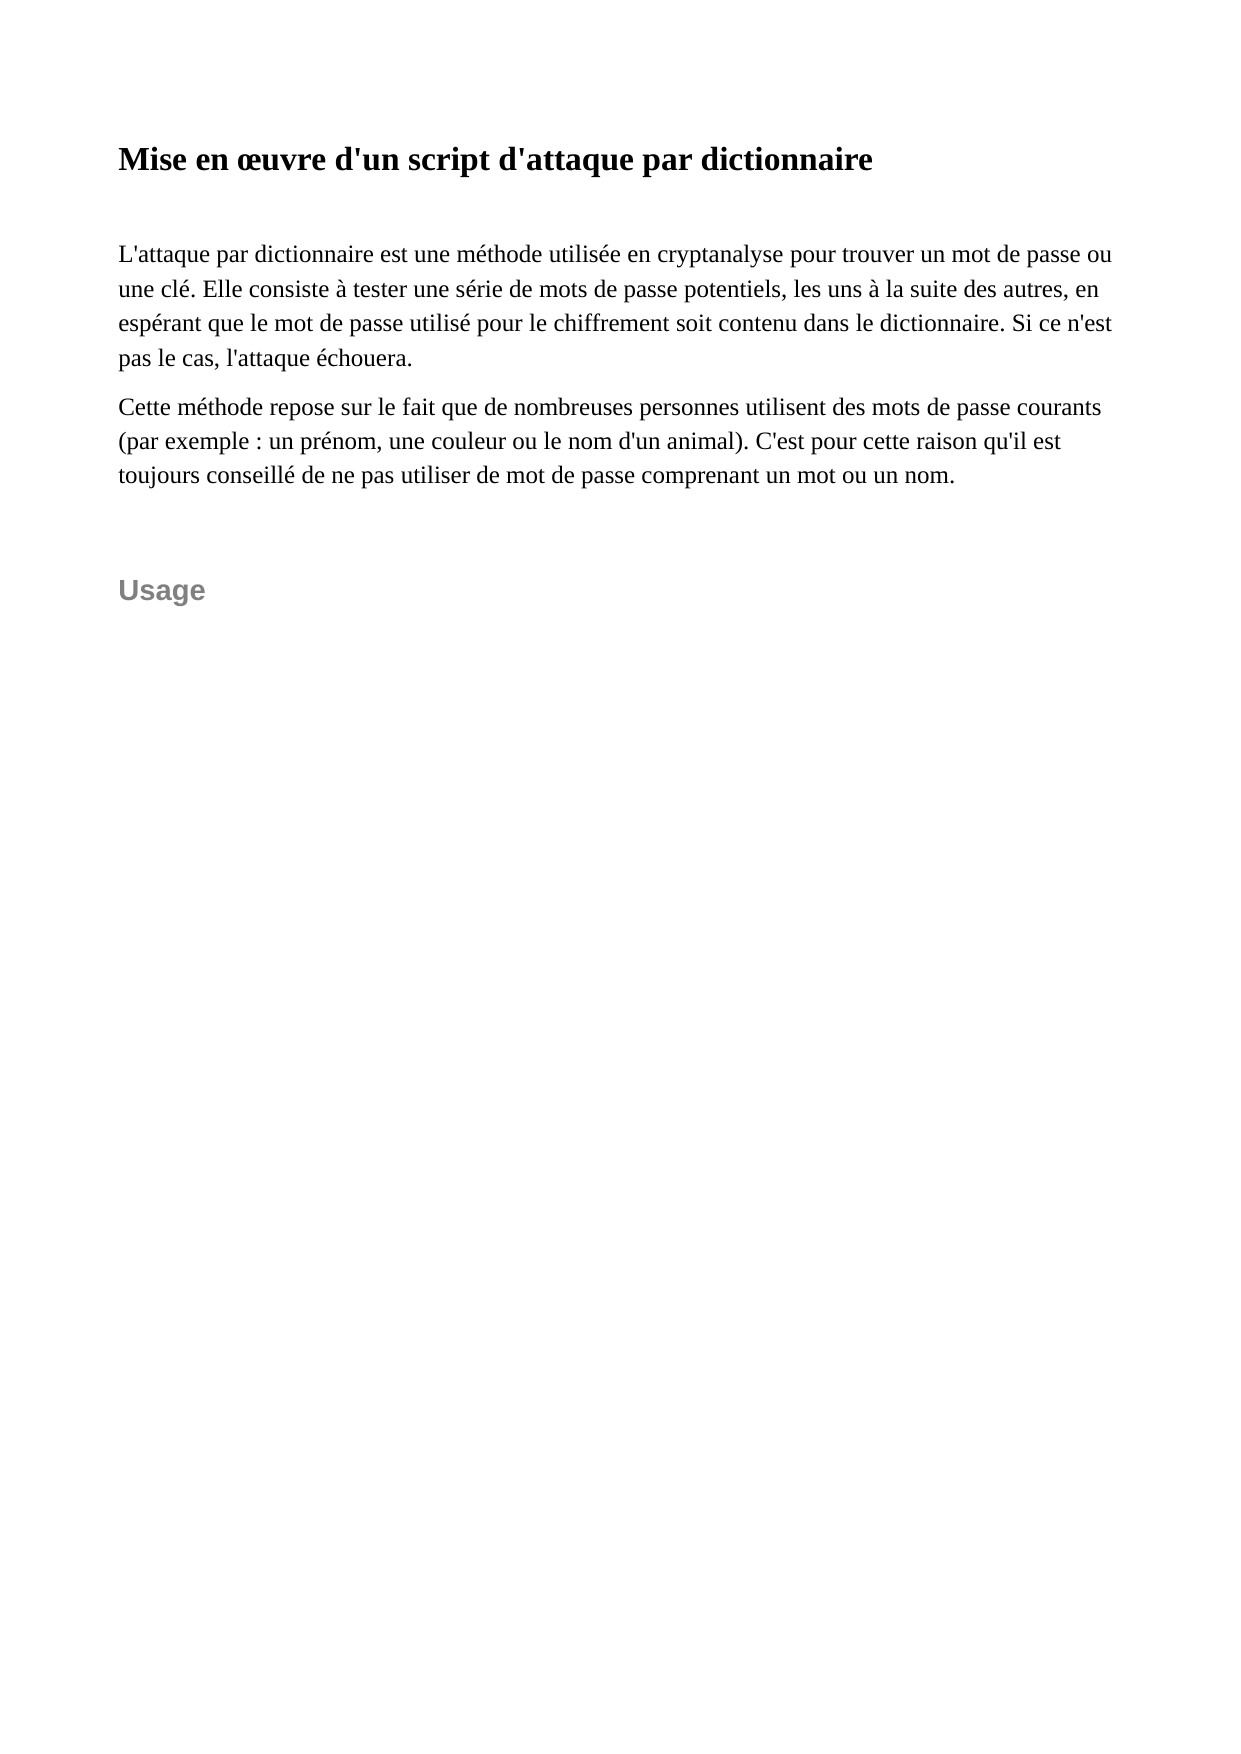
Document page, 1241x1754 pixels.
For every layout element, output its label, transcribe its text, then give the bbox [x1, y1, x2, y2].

subtitle Mise en œuvre d'un script d'attaque par dictionnaire [118, 139, 1122, 178]
text Cette méthode repose sur le fait que de nombreuses personnes utilisent des mots de passe courants (par exemple : un prénom, une couleur ou le nom d'un animal). C'est pour cette raison qu'il est toujours conseillé de ne pas utiliser de mot de passe comprenant un mot ou un nom. [118, 392, 1122, 489]
text L'attaque par dictionnaire est une méthode utilisée en cryptanalyse pour trouver un mot de passe ou une clé. Elle consiste à tester une série de mots de passe potentiels, les uns à la suite des autres, en espérant que le mot de passe utilisé pour le chiffrement soit contenu dans le dictionnaire. Si ce n'est pas le cas, l'attaque échouera. [118, 239, 1122, 371]
subtitle Usage [118, 573, 1122, 607]
